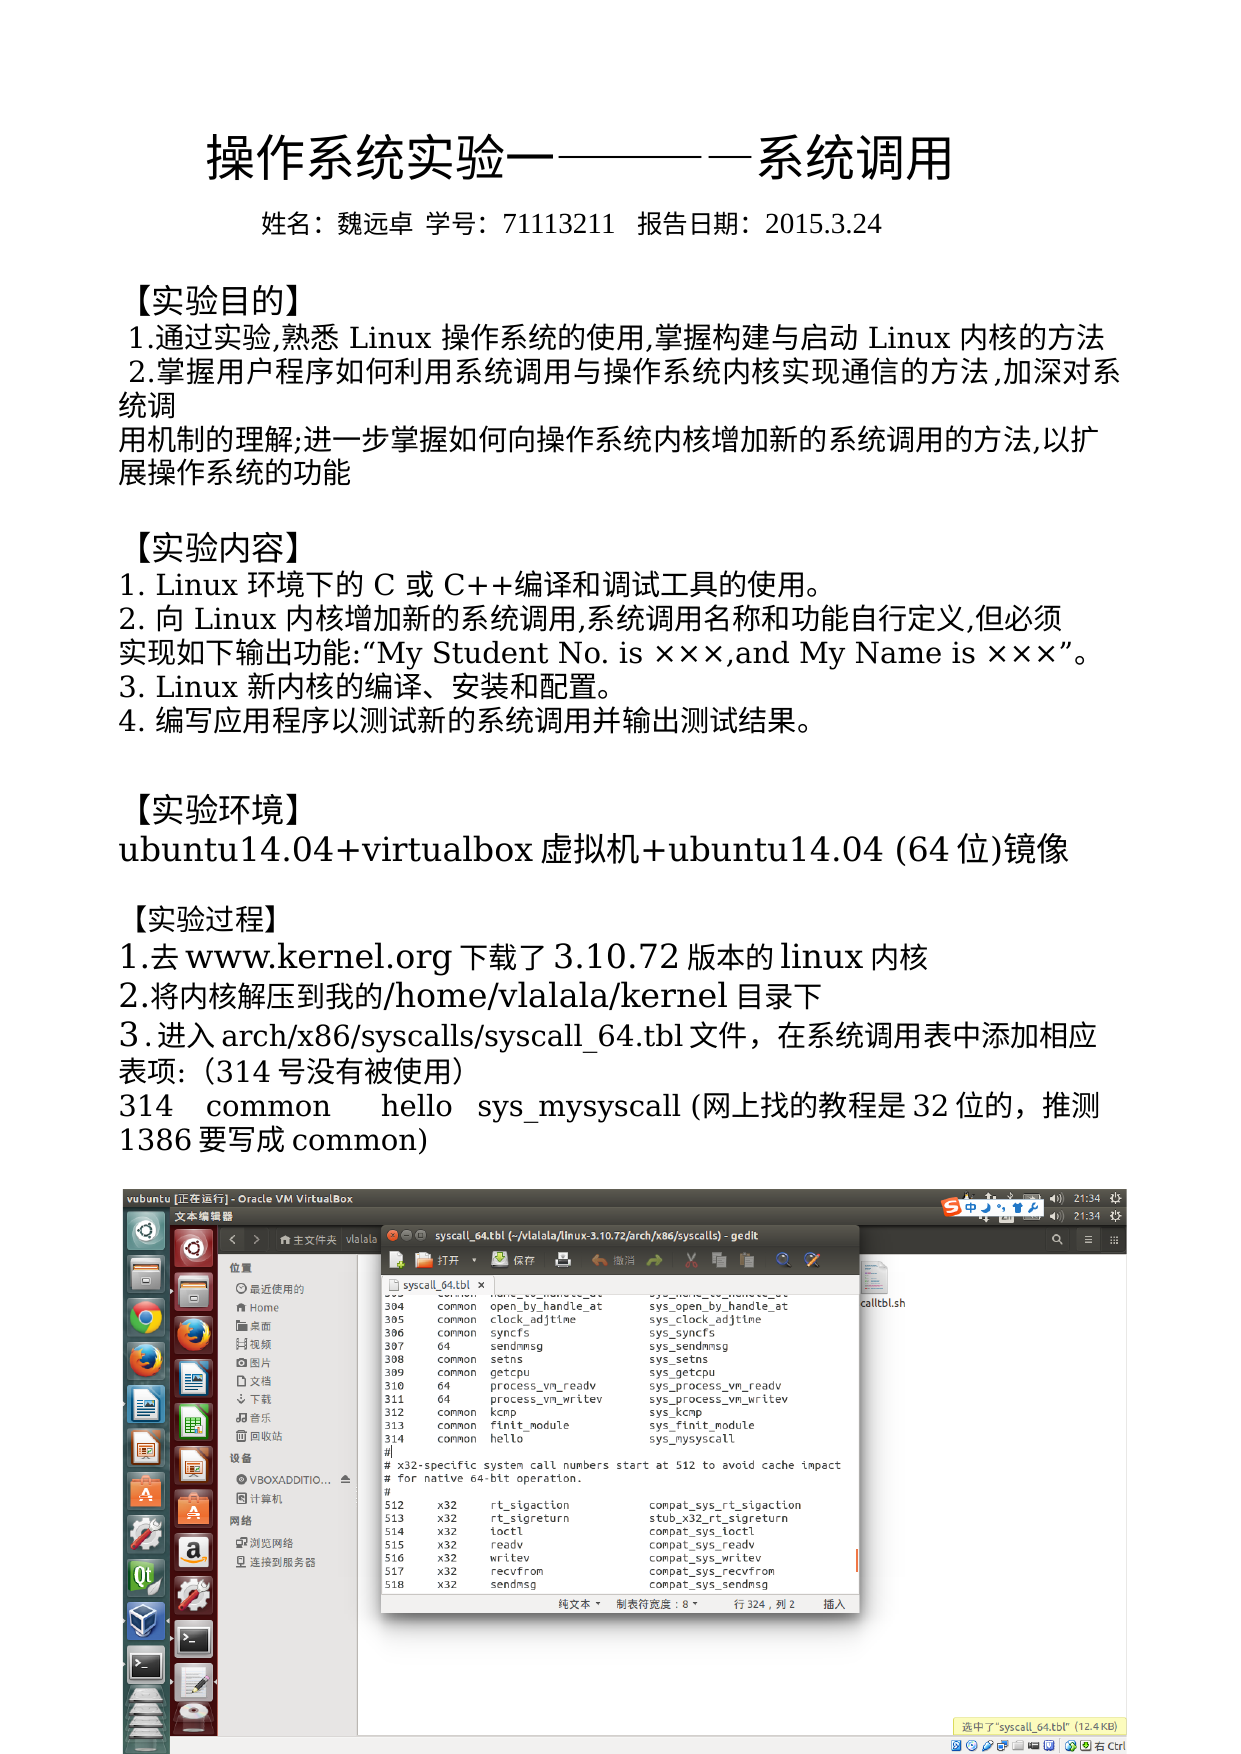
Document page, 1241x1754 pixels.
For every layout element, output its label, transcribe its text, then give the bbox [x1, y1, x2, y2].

text 1.去www.kernel.org下载了3.10.72版本的linux内核 [118, 937, 1122, 976]
text 姓名：魏远卓 学号：71113211 报告日期：2015.3.24 [118, 191, 1122, 243]
text 314 common hello sys_mysyscall (网上找的教程是32位的，推测1386要写成common) [118, 1089, 1122, 1157]
text 【实验过程】 [118, 903, 1122, 937]
text 2. 向 Linux 内核增加新的系统调用,系统调用名称和功能自行定义,但必须 [118, 602, 1122, 636]
text 3. Linux 新内核的编译、安装和配置。 [118, 670, 1122, 704]
text 1. Linux 环境下的 C 或 C++编译和调试工具的使用。 [118, 568, 1122, 602]
text 4. 编写应用程序以测试新的系统调用并输出测试结果。 [118, 704, 1122, 738]
text 实现如下输出功能:“My Student No. is ×××,and My Name is ×××”。 [118, 636, 1122, 670]
text 2.将内核解压到我的/home/vlalala/kernel目录下 [118, 976, 1122, 1015]
text 操作系统实验一————系统调用 [118, 118, 1122, 191]
text ubuntu14.04+virtualbox虚拟机+ubuntu14.04 (64位)镜像 [118, 830, 1122, 869]
text 【实验内容】 [118, 529, 1122, 568]
text 【实验目的】 [118, 282, 1122, 321]
text 2.掌握用户程序如何利用系统调用与操作系统内核实现通信的方法,加深对系统调 [118, 355, 1122, 423]
text 1.通过实验,熟悉 Linux 操作系统的使用,掌握构建与启动 Linux 内核的方法 [118, 321, 1122, 355]
text 【实验环境】 [118, 792, 1122, 830]
picture [122, 1189, 1127, 1754]
text 3.进入arch/x86/syscalls/syscall_64.tbl文件，在系统调用表中添加相应表项:（314号没有被使用） [118, 1015, 1122, 1089]
text 展操作系统的功能 [118, 457, 1122, 491]
text 用机制的理解;进一步掌握如何向操作系统内核增加新的系统调用的方法,以扩 [118, 423, 1122, 457]
